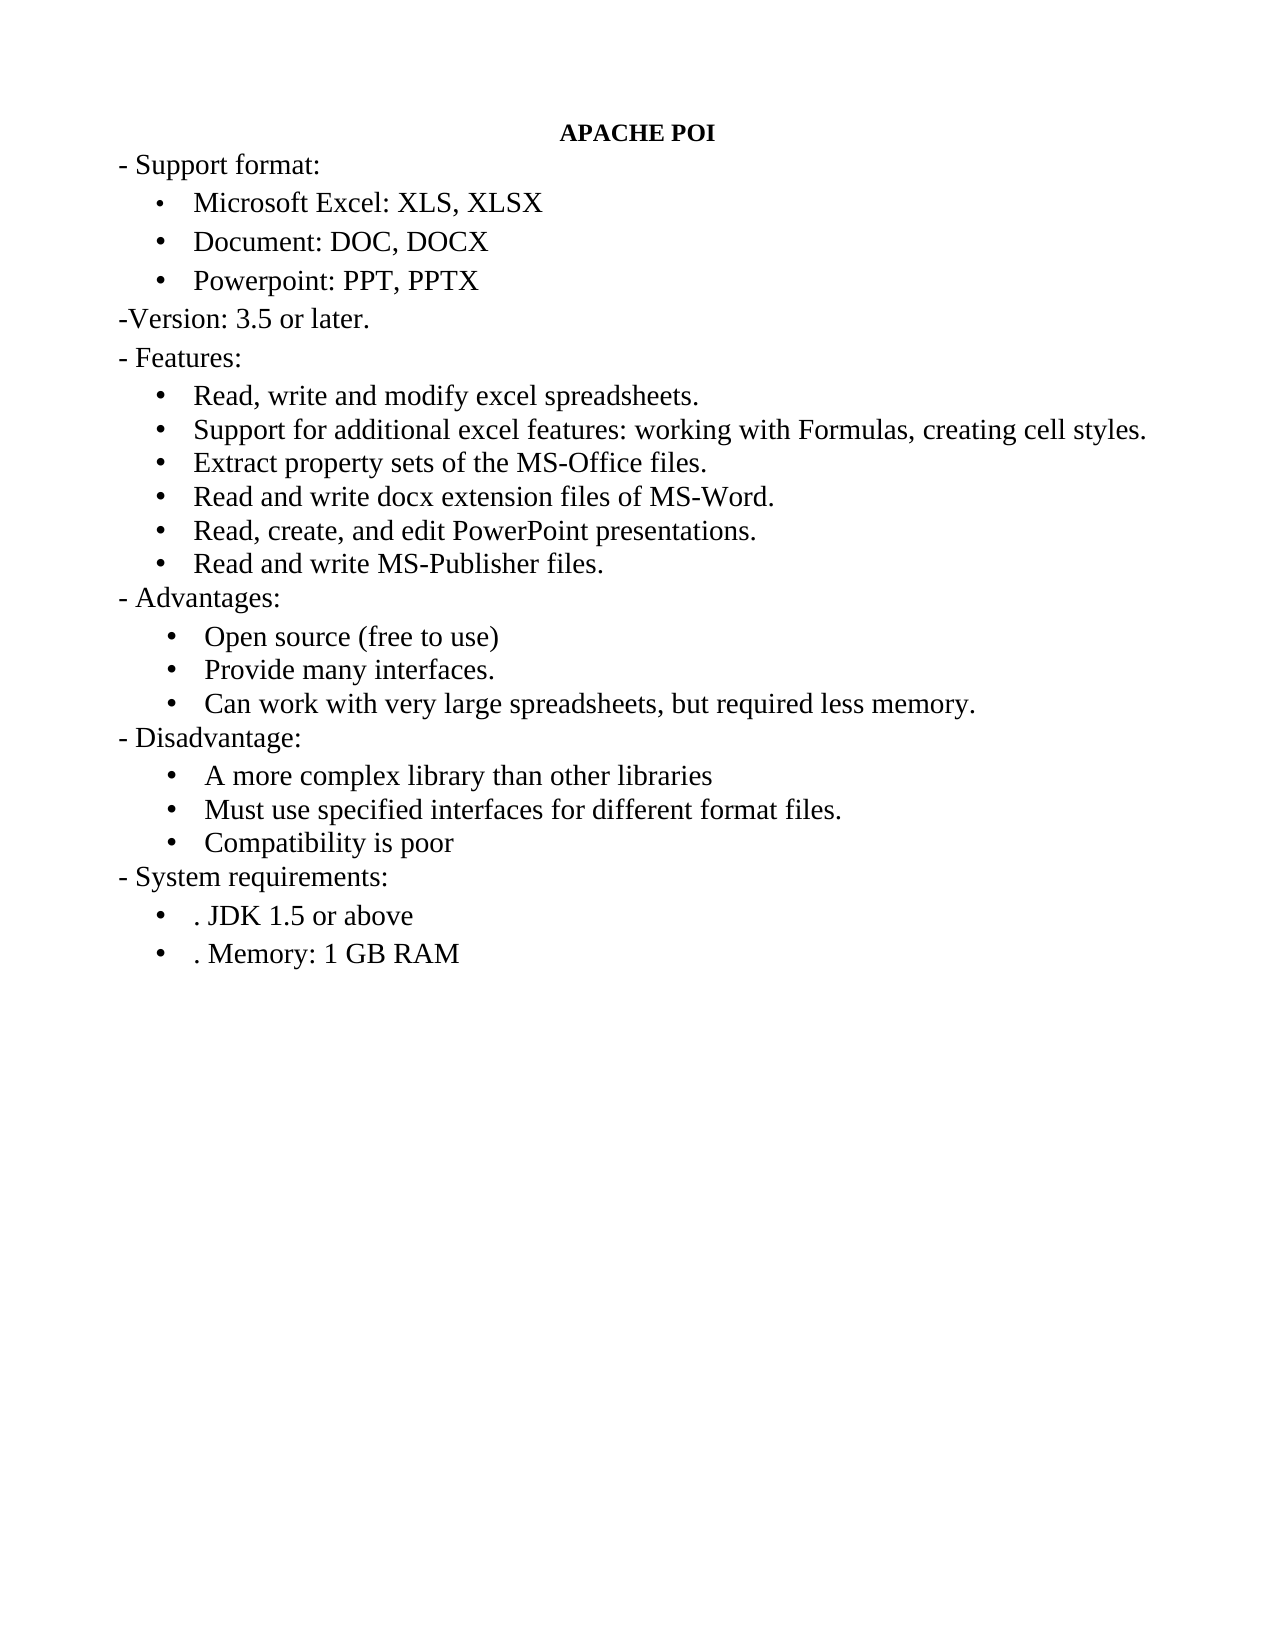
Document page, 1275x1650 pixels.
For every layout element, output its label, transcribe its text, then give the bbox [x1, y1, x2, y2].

text - Advantages: [118, 580, 1157, 614]
text - Support format: [118, 147, 1157, 180]
list Open source (free to use) [167, 619, 1157, 652]
list A more complex library than other libraries [167, 758, 1157, 792]
list Support for additional excel features: working with Formulas, creating cell styles. [156, 412, 1157, 446]
list Microsoft Excel: XLS, XLSX [156, 185, 1157, 219]
list Provide many interfaces. [167, 652, 1157, 686]
list Must use specified interfaces for different format files. [167, 792, 1157, 826]
list . Memory: 1 GB RAM [156, 936, 1157, 970]
list Document: DOC, DOCX [156, 224, 1157, 258]
list Read and write docx extension files of MS-Word. [156, 479, 1157, 513]
list Can work with very large spreadsheets, but required less memory. [167, 686, 1157, 720]
list Read, write and modify excel spreadsheets. [156, 378, 1157, 412]
text - Features: [118, 340, 1157, 373]
list Extract property sets of the MS-Office files. [156, 446, 1157, 479]
list Read and write MS-Publisher files. [156, 547, 1157, 580]
list . JDK 1.5 or above [156, 898, 1157, 931]
list Compatibility is poor [167, 826, 1157, 859]
list Powerpoint: PPT, PPTX [156, 263, 1157, 296]
list Read, create, and edit PowerPoint presentations. [156, 513, 1157, 547]
text - System requirements: [118, 859, 1157, 893]
text - Disadvantage: [118, 720, 1157, 753]
text -Version: 3.5 or later. [118, 301, 1157, 335]
text APACHE POI [118, 118, 1157, 147]
